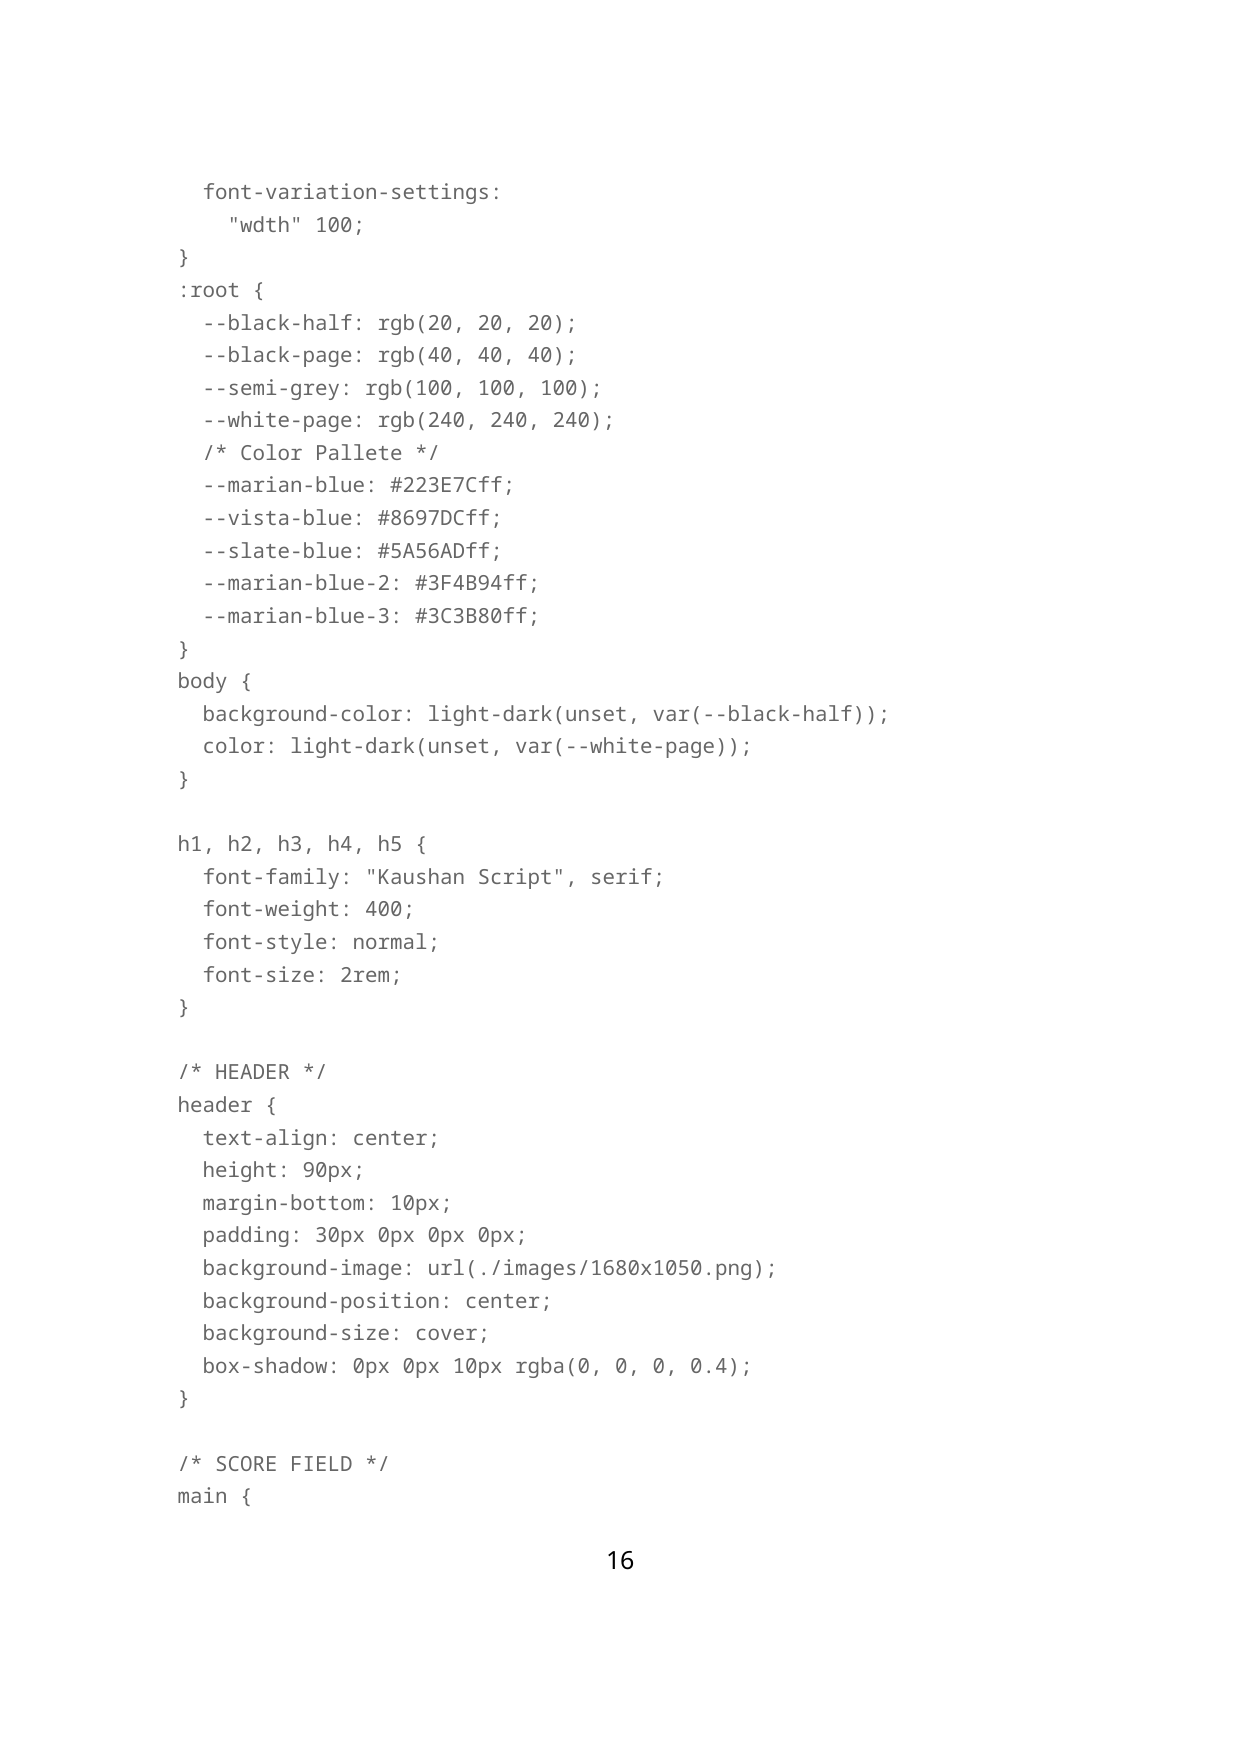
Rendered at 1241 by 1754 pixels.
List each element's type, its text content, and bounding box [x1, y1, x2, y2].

text h1, h2, h3, h4, h5 { [177, 829, 1063, 858]
text --slate-blue: #5A56ADff; [177, 536, 1063, 564]
text } [177, 242, 1063, 271]
text --black-page: rgb(40, 40, 40); [177, 340, 1063, 369]
text font-variation-settings: [177, 177, 1063, 206]
text margin-bottom: 10px; [177, 1188, 1063, 1216]
text --marian-blue-3: #3C3B80ff; [177, 601, 1063, 629]
text /* SCORE FIELD */ [177, 1449, 1063, 1477]
text font-style: normal; [177, 927, 1063, 956]
text } [177, 992, 1063, 1021]
text } [177, 764, 1063, 792]
text font-weight: 400; [177, 894, 1063, 923]
text background-size: cover; [177, 1318, 1063, 1347]
text height: 90px; [177, 1155, 1063, 1184]
text } [177, 634, 1063, 662]
text --marian-blue-2: #3F4B94ff; [177, 568, 1063, 597]
text /* HEADER */ [177, 1057, 1063, 1086]
text --white-page: rgb(240, 240, 240); [177, 405, 1063, 434]
text text-align: center; [177, 1123, 1063, 1151]
text background-image: url(./images/1680x1050.png); [177, 1253, 1063, 1282]
text main { [177, 1481, 1063, 1510]
text --marian-blue: #223E7Cff; [177, 471, 1063, 499]
text font-family: "Kaushan Script", serif; [177, 862, 1063, 890]
text --black-half: rgb(20, 20, 20); [177, 308, 1063, 336]
text padding: 30px 0px 0px 0px; [177, 1221, 1063, 1249]
text /* Color Pallete */ [177, 438, 1063, 466]
text background-color: light-dark(unset, var(--black-half)); [177, 699, 1063, 727]
text box-shadow: 0px 0px 10px rgba(0, 0, 0, 0.4); [177, 1351, 1063, 1379]
text --semi-grey: rgb(100, 100, 100); [177, 373, 1063, 401]
text font-size: 2rem; [177, 960, 1063, 988]
text :root { [177, 275, 1063, 303]
text body { [177, 666, 1063, 695]
text background-position: center; [177, 1286, 1063, 1314]
text --vista-blue: #8697DCff; [177, 503, 1063, 532]
text "wdth" 100; [177, 210, 1063, 238]
text } [177, 1383, 1063, 1412]
text color: light-dark(unset, var(--white-page)); [177, 731, 1063, 760]
text header { [177, 1090, 1063, 1118]
